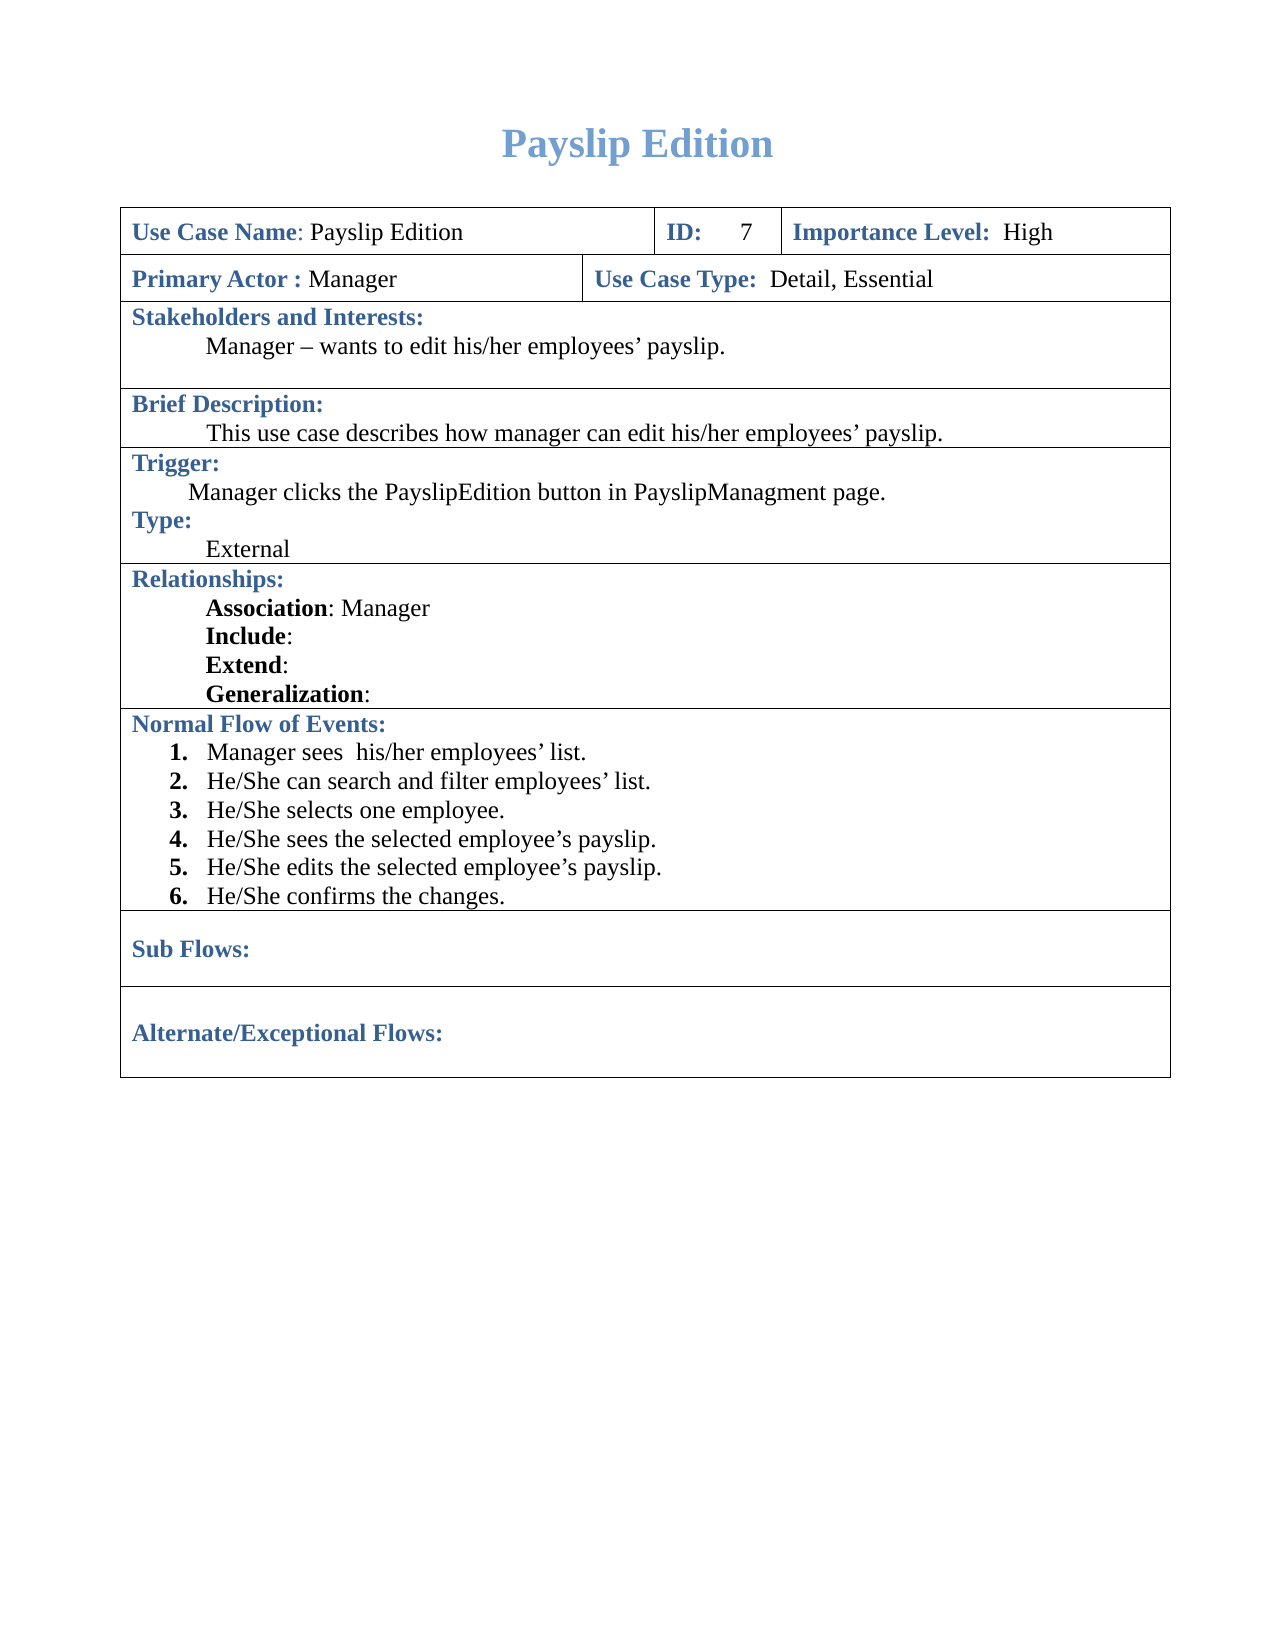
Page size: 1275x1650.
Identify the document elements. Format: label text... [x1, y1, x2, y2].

table_cell Sub Flows: [121, 911, 1170, 986]
table_cell Stakeholders and Interests: Manager – wants to edit his/her employees’ payslip. [121, 302, 1170, 388]
table_cell Trigger: Manager clicks the PayslipEdition button in PayslipManagment page. Type: External [121, 448, 1170, 563]
table_cell Primary Actor : Manager [121, 255, 582, 301]
table_header ID: 7 [655, 208, 781, 254]
table_cell Normal Flow of Events: Manager sees his/her employees’ list. He/She can search and filter employees’ list. He/She selects one employee. He/She sees the selected employee’s payslip. He/She edits the selected employee’s payslip. He/She confirms the changes. [121, 709, 1170, 910]
table_cell Use Case Type: Detail, Essential [583, 255, 1170, 301]
table_cell Relationships: Association: Manager Include: Extend: Generalization: [121, 564, 1170, 708]
table_header Use Case Name: Payslip Edition [121, 208, 654, 254]
table_header Importance Level: High [782, 208, 1170, 254]
table_cell Alternate/Exceptional Flows: [121, 987, 1170, 1077]
table_cell Brief Description: This use case describes how manager can edit his/her employees’ payslip. [121, 389, 1170, 447]
title Payslip Edition [118, 118, 1157, 166]
